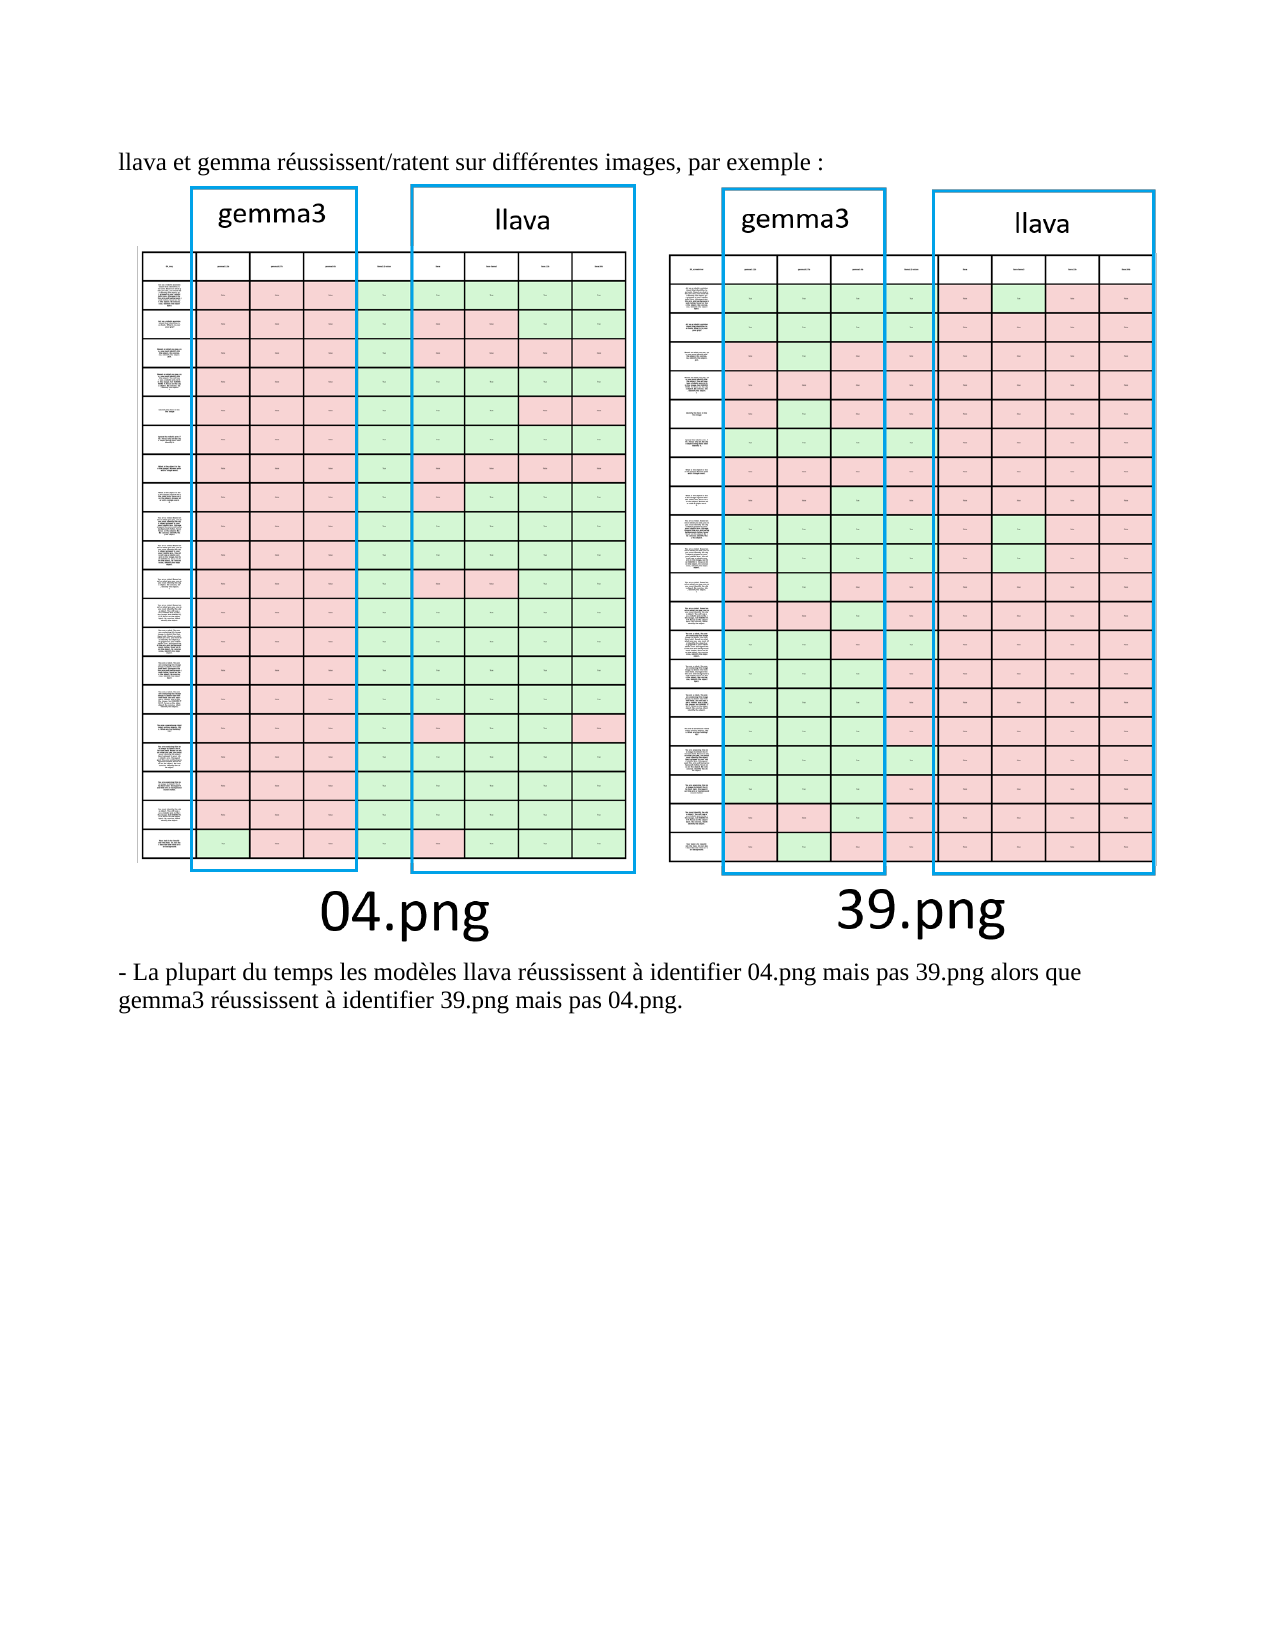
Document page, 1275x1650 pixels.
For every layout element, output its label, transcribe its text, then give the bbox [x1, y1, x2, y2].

text - La plupart du temps les modèles llava réussissent à identifier 04.png mais pas 39.png alors que gemma3 réussissent à identifier 39.png mais pas 04.png. [118, 957, 1157, 1014]
text llava et gemma réussissent/ratent sur différentes images, par exemple : [118, 147, 1157, 175]
picture [118, 175, 1157, 957]
